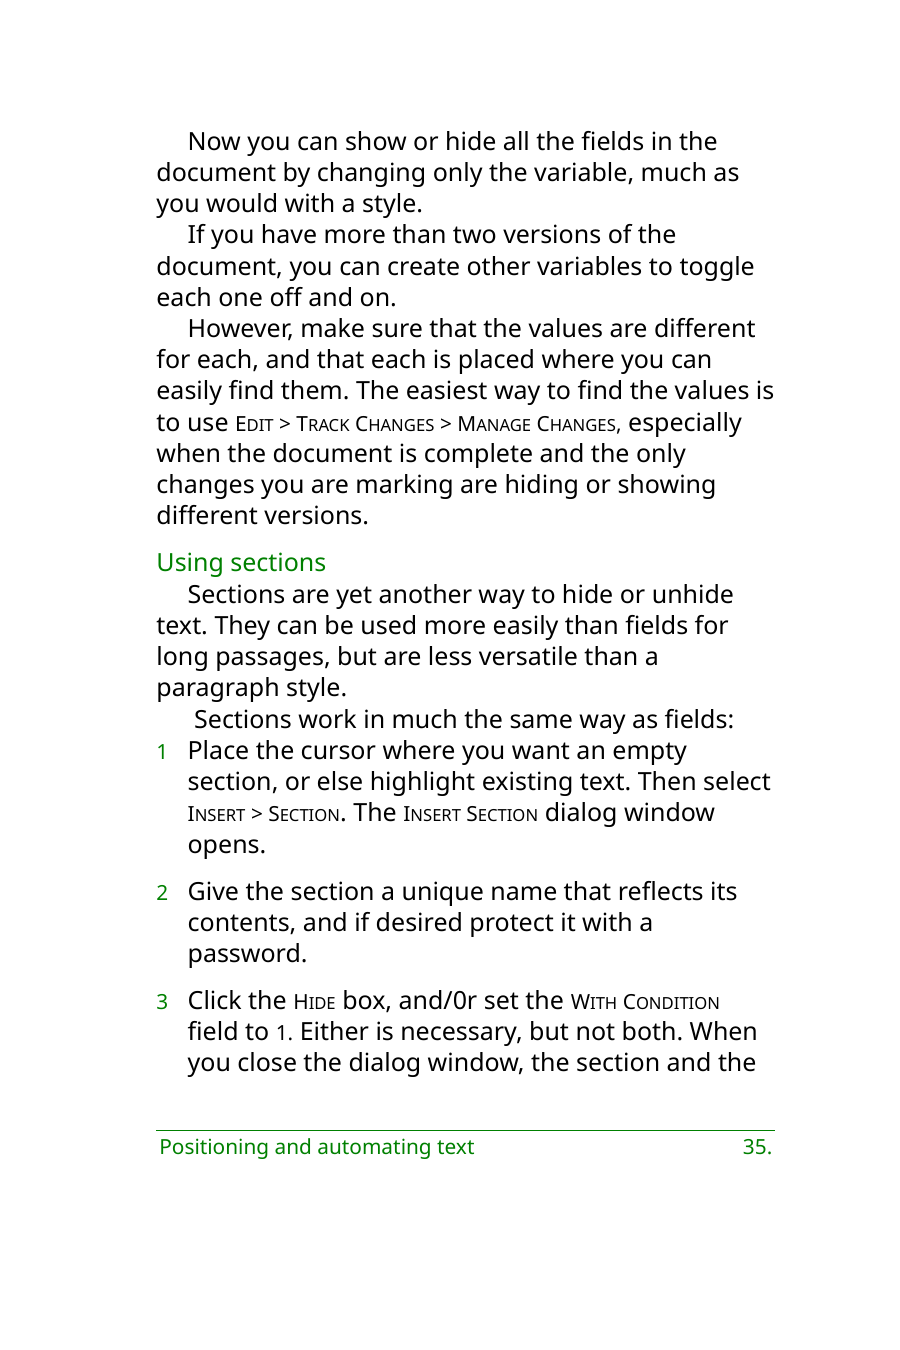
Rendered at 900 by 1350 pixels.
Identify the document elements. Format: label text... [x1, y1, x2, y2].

list Click the Hide box, and/0r set the With Condition field to 1. Either is necessary, but not both. When you close the dialog window, the section and the [156, 984, 775, 1078]
text Sections work in much the same way as fields: [156, 703, 775, 734]
text However, make sure that the values are different for each, and that each is placed where you can easily find them. The easiest way to find the values is to use Edit > Track Changes > Manage Changes, especially when the document is complete and the only changes you are marking are hiding or showing different versions. [156, 312, 775, 531]
text Now you can show or hide all the fields in the document by changing only the variable, much as you would with a style. [156, 125, 775, 219]
text If you have more than two versions of the document, you can create other variables to toggle each one off and on. [156, 219, 775, 312]
list Place the cursor where you want an empty section, or else highlight existing text. Then select Insert > Section. The Insert Section dialog window opens. [156, 734, 775, 859]
subtitle Using sections [156, 547, 775, 578]
list Give the section a unique name that reflects its contents, and if desired protect it with a password. [156, 875, 775, 969]
text Sections are yet another way to hide or unhide text. They can be used more easily than fields for long passages, but are less versatile than a paragraph style. [156, 578, 775, 703]
